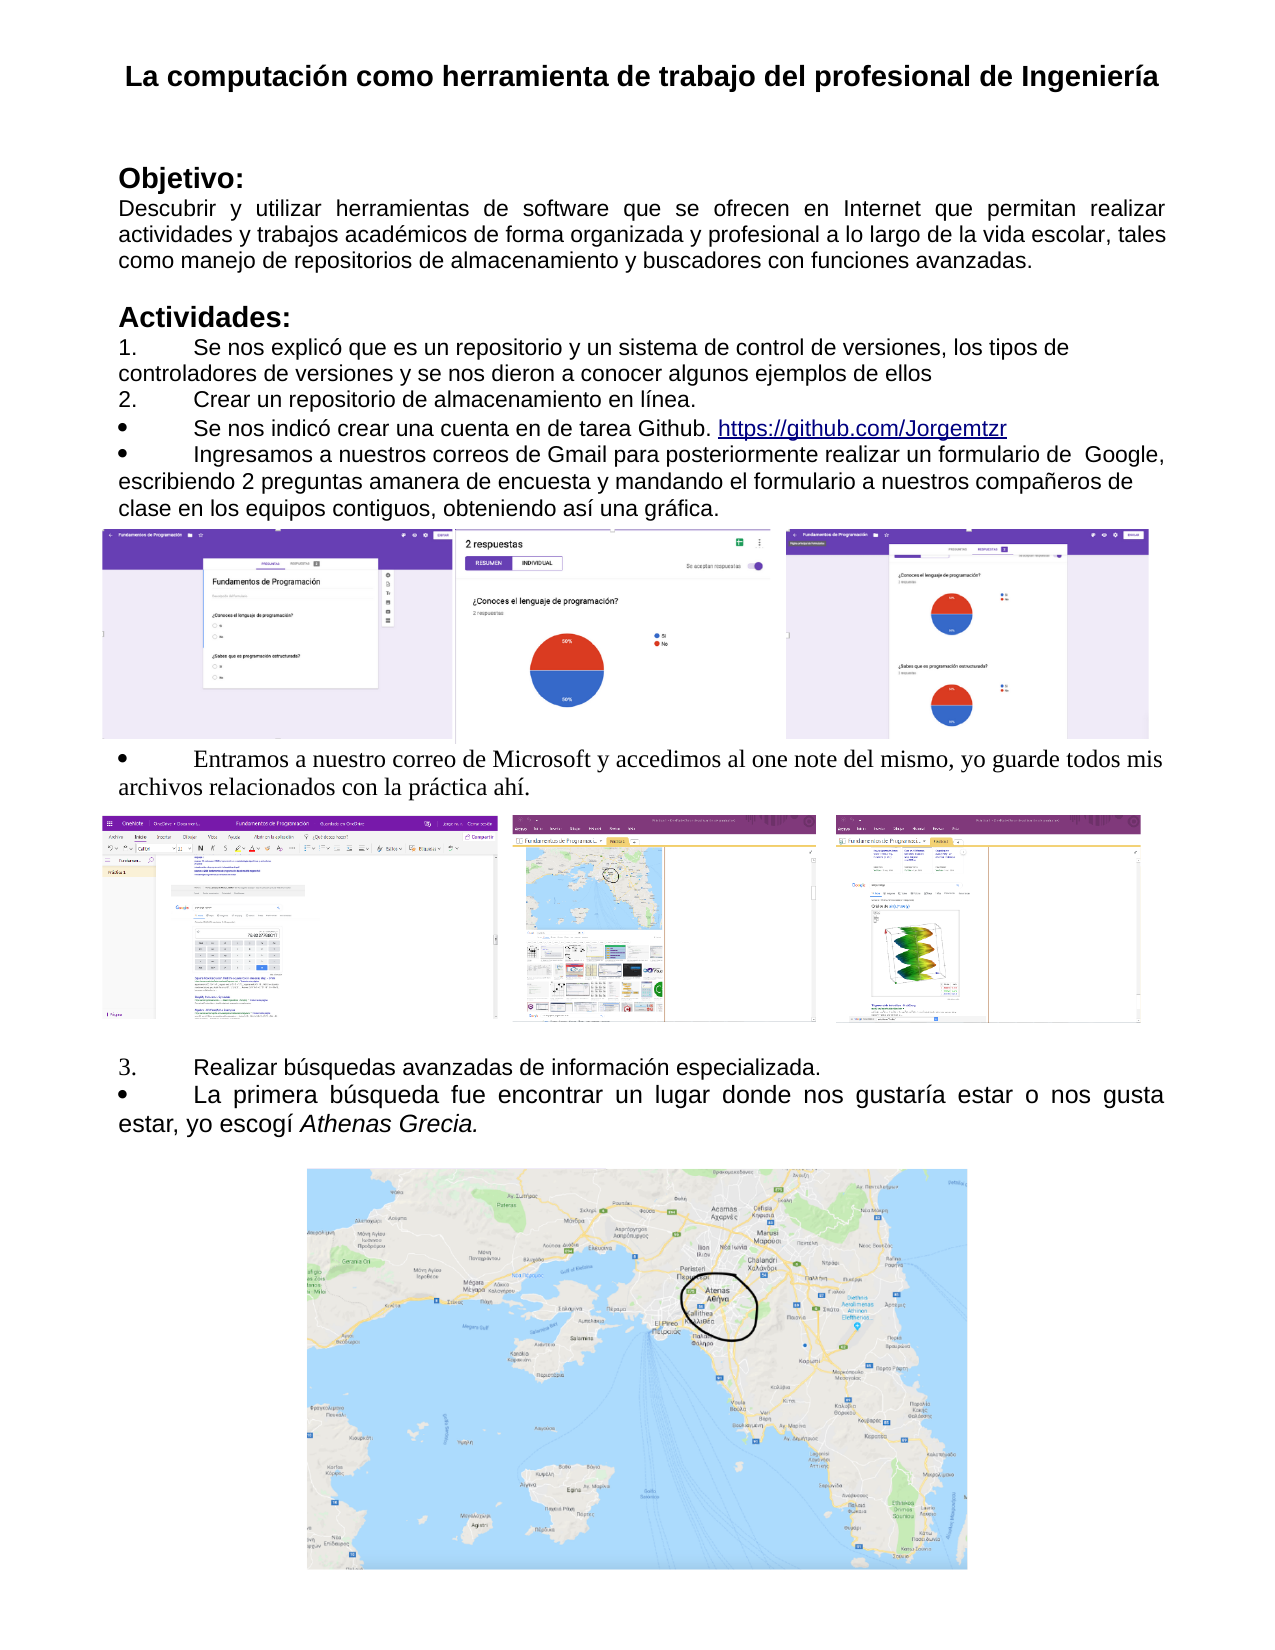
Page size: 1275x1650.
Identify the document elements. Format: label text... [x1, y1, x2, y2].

text Objetivo: [118, 161, 1167, 195]
list Se nos indicó crear una cuenta en de tarea Github. https://github.com/Jorgemtzr [118, 413, 1167, 441]
list Ingresamos a nuestros correos de Gmail para posteriormente realizar un formulario de Google, escribiendo 2 preguntas amanera de encuesta y mandando el formulario a nuestros compañeros de clase en los equipos contiguos, obteniendo así una gráfica. [118, 441, 1167, 521]
text Actividades: [118, 300, 1167, 334]
text Descubrir y utilizar herramientas de software que se ofrecen en Internet que permitan realizar actividades y trabajos académicos de forma organizada y profesional a lo largo de la vida escolar, tales como manejo de repositorios de almacenamiento y buscadores con funciones avanzadas. [118, 195, 1167, 274]
list Crear un repositorio de almacenamiento en línea. [118, 386, 1167, 413]
text La computación como herramienta de trabajo del profesional de Ingeniería [118, 59, 1167, 93]
list Entramos a nuestro correo de Microsoft y accedimos al one note del mismo, yo guarde todos mis archivos relacionados con la práctica ahí. [118, 521, 1167, 801]
list Realizar búsquedas avanzadas de información especializada. [118, 1052, 1167, 1080]
list La primera búsqueda fue encontrar un lugar donde nos gustaría estar o nos gusta estar, yo escogí Athenas Grecia. [118, 1080, 1167, 1138]
list Se nos explicó que es un repositorio y un sistema de control de versiones, los tipos de controladores de versiones y se nos dieron a conocer algunos ejemplos de ellos [118, 334, 1167, 386]
